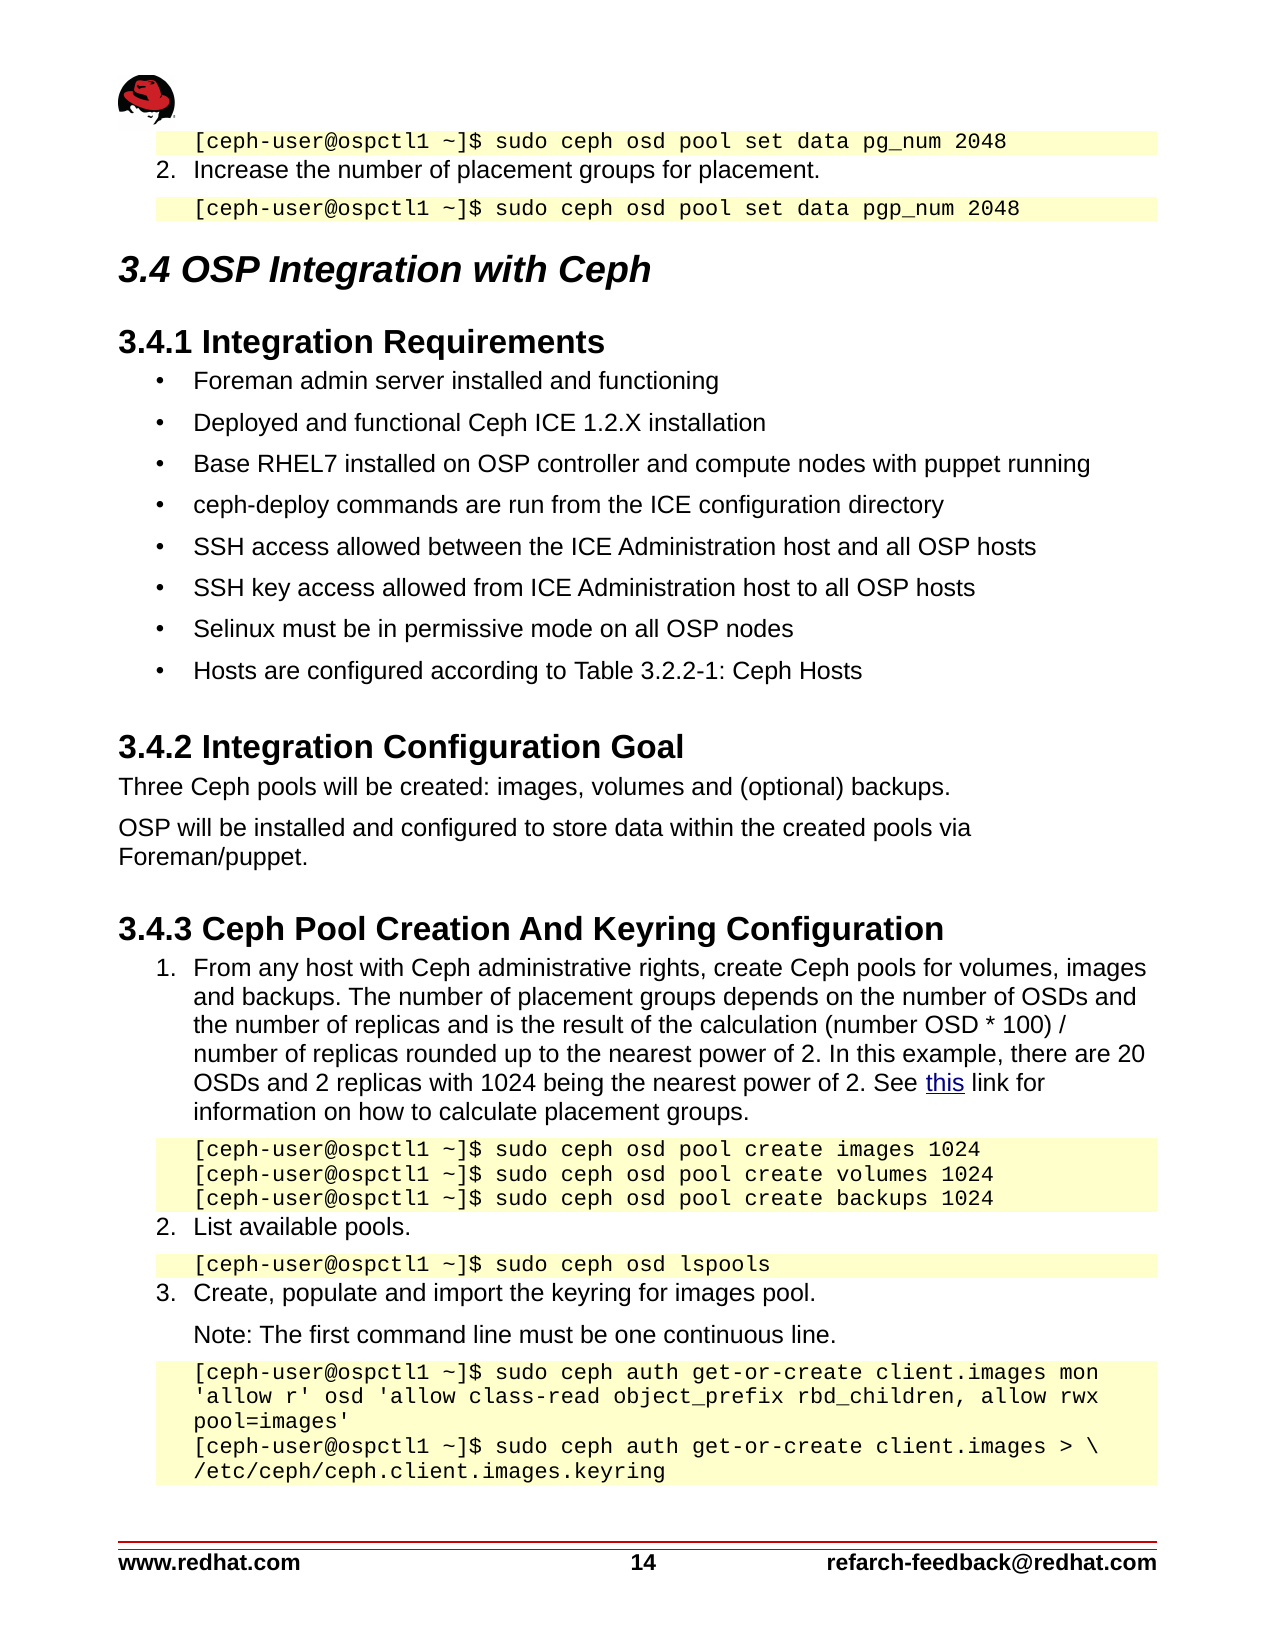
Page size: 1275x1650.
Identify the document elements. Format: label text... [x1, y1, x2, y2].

list /etc/ceph/ceph.client.images.keyring [156, 1460, 1157, 1485]
list From any host with Ceph administrative rights, create Ceph pools for volumes, images and backups. The number of placement groups depends on the number of OSDs and the number of replicas and is the result of the calculation (number OSD * 100) / number of replicas rounded up to the nearest power of 2. In this example, there are 20 OSDs and 2 replicas with 1024 being the nearest power of 2. See this link for information on how to calculate placement groups. [156, 953, 1157, 1126]
list [ceph-user@ospctl1 ~]$ sudo ceph osd pool set data pg_num 2048 [156, 131, 1157, 155]
list [ceph-user@ospctl1 ~]$ sudo ceph auth get-or-create client.images > \ [156, 1435, 1157, 1460]
list Hosts are configured according to ﻿Table 3.2.2-1: Ceph Hosts [156, 656, 1157, 689]
list SSH key access allowed from ICE Administration host to all OSP hosts [156, 573, 1157, 602]
list ceph-deploy commands are run from the ICE configuration directory [156, 490, 1157, 519]
subtitle Integration Requirements [118, 322, 1157, 360]
list Note: The first command line must be one continuous line. [156, 1320, 1157, 1348]
list [ceph-user@ospctl1 ~]$ sudo ceph osd lspools [156, 1254, 1157, 1278]
list Base RHEL7 installed on OSP controller and compute nodes with puppet running [156, 449, 1157, 478]
list [ceph-user@ospctl1 ~]$ sudo ceph osd pool set data pgp_num 2048 [156, 197, 1157, 221]
list Foreman admin server installed and functioning [156, 366, 1157, 395]
list Create, populate and import the keyring for images pool. [156, 1278, 1157, 1307]
subtitle Integration Configuration Goal [118, 727, 1157, 766]
list Selinux must be in permissive mode on all OSP nodes [156, 614, 1157, 643]
list List available pools. [156, 1212, 1157, 1241]
list [ceph-user@ospctl1 ~]$ sudo ceph osd pool create volumes 1024 [156, 1163, 1157, 1188]
list [ceph-user@ospctl1 ~]$ sudo ceph osd pool create backups 1024 [156, 1188, 1157, 1212]
list [ceph-user@ospctl1 ~]$ sudo ceph osd pool create images 1024 [156, 1138, 1157, 1163]
list Increase the number of placement groups for placement. [156, 155, 1157, 184]
list [ceph-user@ospctl1 ~]$ sudo ceph auth get-or-create client.images mon 'allow r' osd 'allow class-read object_prefix rbd_children, allow rwx pool=images' [156, 1361, 1157, 1435]
list Deployed and functional Ceph ICE 1.2.X installation [156, 407, 1157, 436]
text OSP will be installed and configured to store data within the created pools via Foreman/puppet. [118, 813, 1157, 871]
subtitle OSP Integration with Ceph [118, 247, 1157, 290]
picture [118, 75, 176, 131]
list SSH access allowed between the ICE Administration host and all OSP hosts [156, 532, 1157, 560]
subtitle Ceph Pool Creation And Keyring Configuration [118, 908, 1157, 947]
text Three Ceph pools will be created: images, volumes and (optional) backups. [118, 772, 1157, 801]
